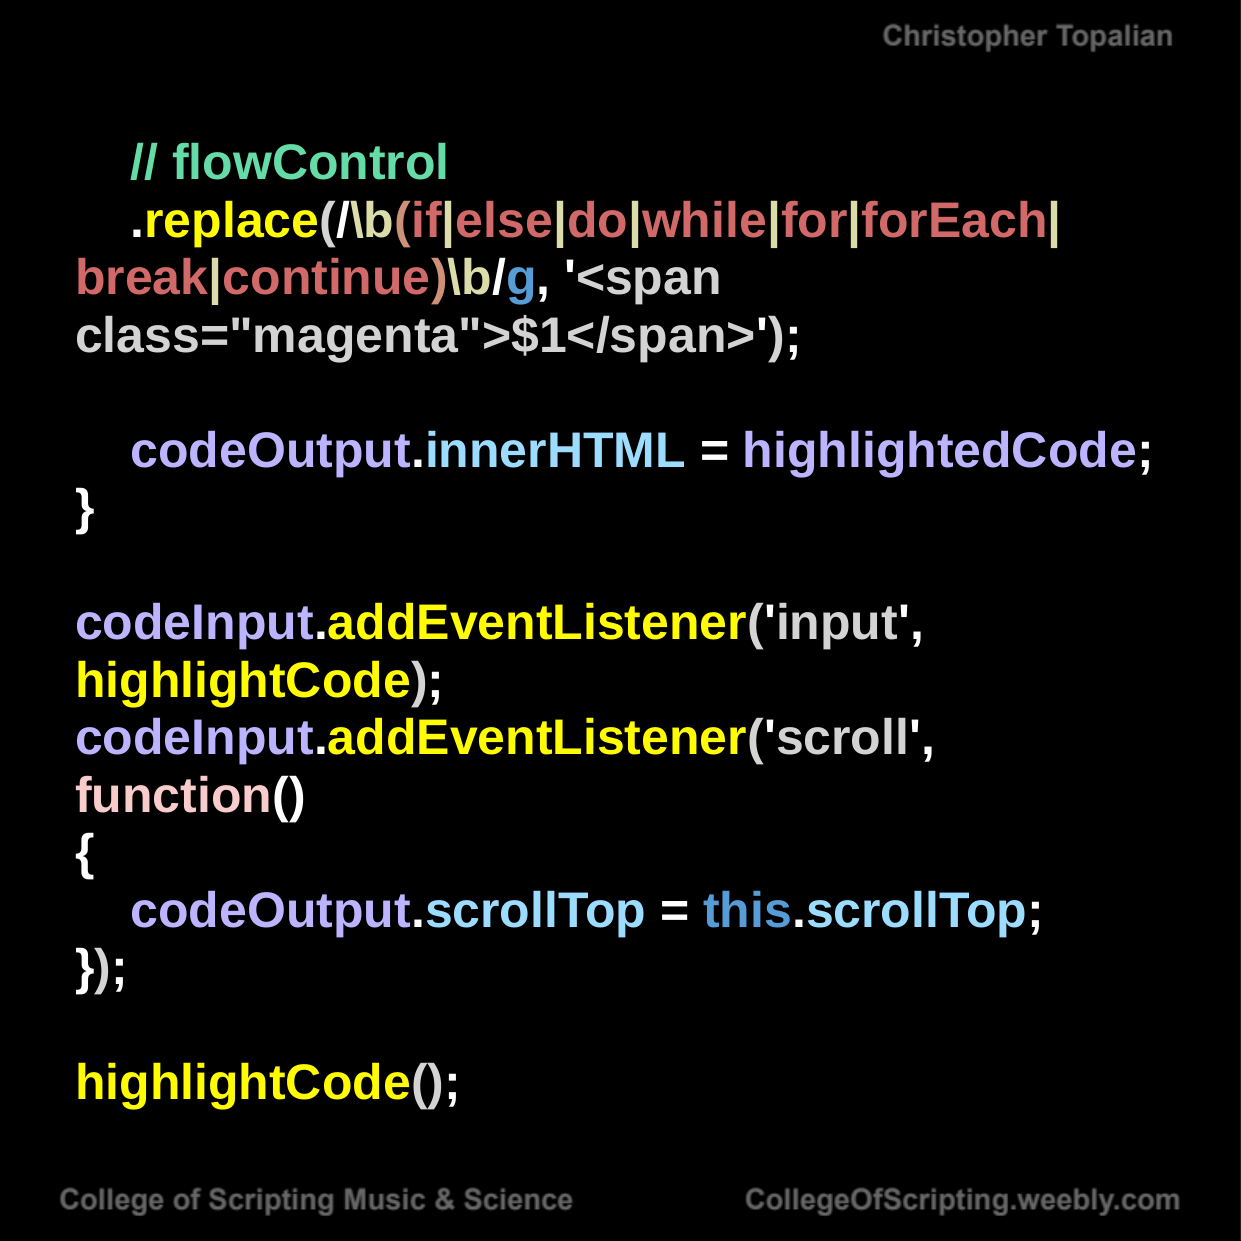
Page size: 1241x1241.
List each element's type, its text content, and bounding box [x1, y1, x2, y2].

text }); [75, 937, 1166, 995]
text codeOutput.scrollTop = this.scrollTop; [75, 880, 1166, 937]
text highlightCode(); [75, 1052, 1166, 1110]
text // flowControl [75, 132, 1166, 190]
text } [75, 477, 1166, 535]
text codeInput.addEventListener('input', highlightCode); [75, 592, 1166, 707]
text codeOutput.innerHTML = highlightedCode; [75, 420, 1166, 477]
text { [75, 822, 1166, 880]
text .replace(/\b(if|else|do|while|for|forEach|break|continue)\b/g, '<span class="magenta">$1</span>'); [75, 190, 1166, 362]
text codeInput.addEventListener('scroll', function() [75, 707, 1166, 822]
